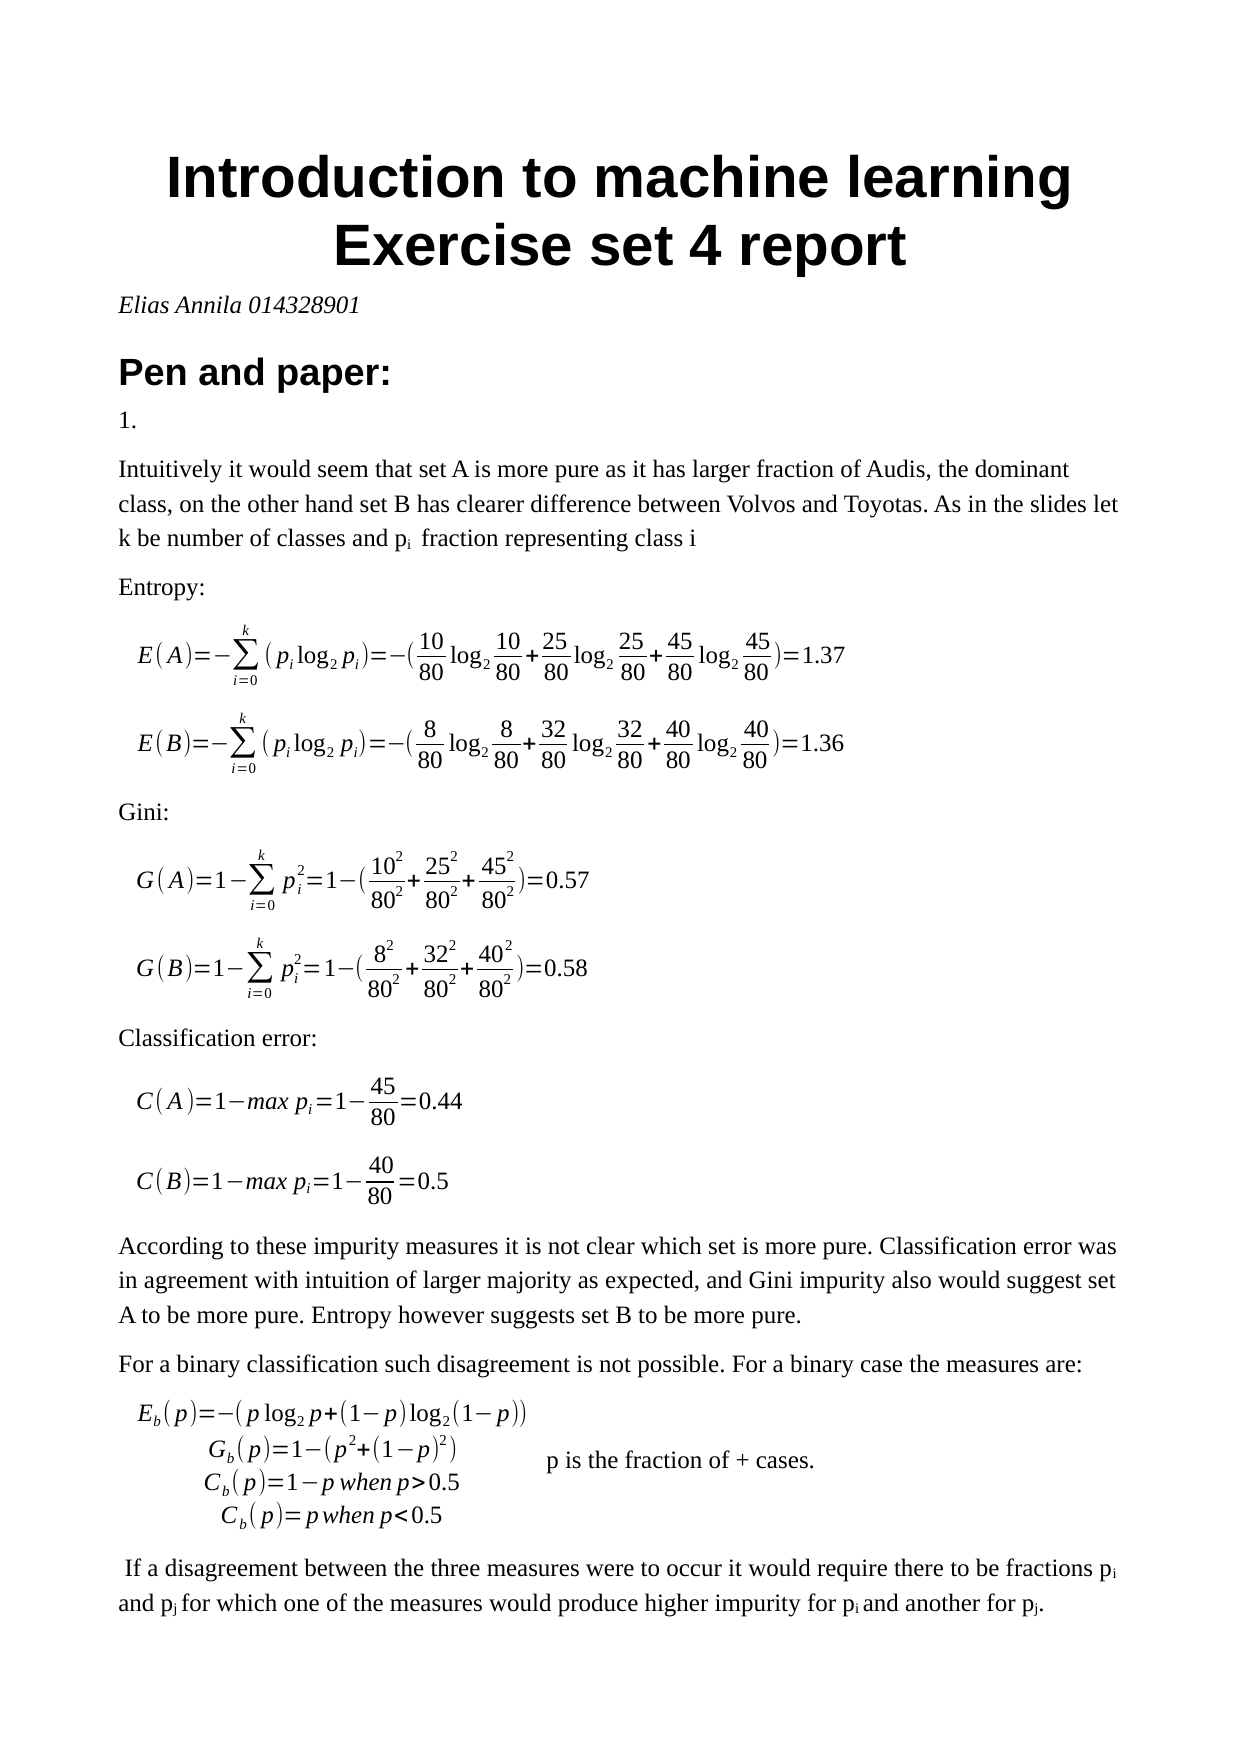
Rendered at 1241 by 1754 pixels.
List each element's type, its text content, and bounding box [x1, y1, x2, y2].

text Classification error: [118, 1023, 1122, 1052]
title Introduction to machine learning Exercise set 4 report [118, 143, 1122, 277]
text p is the fraction of + cases. [118, 1398, 1122, 1533]
text Gini: [118, 797, 1122, 826]
text For a binary classification such disagreement is not possible. For a binary case the measures are: [118, 1349, 1122, 1378]
text Entropy: [118, 572, 1122, 601]
text According to these impurity measures it is not clear which set is more pure. Classification error was in agreement with intuition of larger majority as expected, and Gini impurity also would suggest set A to be more pure. Entropy however suggests set B to be more pure. [118, 1231, 1122, 1329]
subtitle Pen and paper: [118, 349, 1122, 393]
text Intuitively it would seem that set A is more pure as it has larger fraction of Audis, the dominant class, on the other hand set B has clearer difference between Volvos and Toyotas. As in the slides let k be number of classes and pi fraction representing class i [118, 454, 1122, 552]
text 1. [118, 405, 1122, 434]
text If a disagreement between the three measures were to occur it would require there to be fractions pi and pj for which one of the measures would produce higher impurity for pi and another for pj. [118, 1553, 1122, 1616]
text Elias Annila 014328901 [118, 290, 1122, 318]
